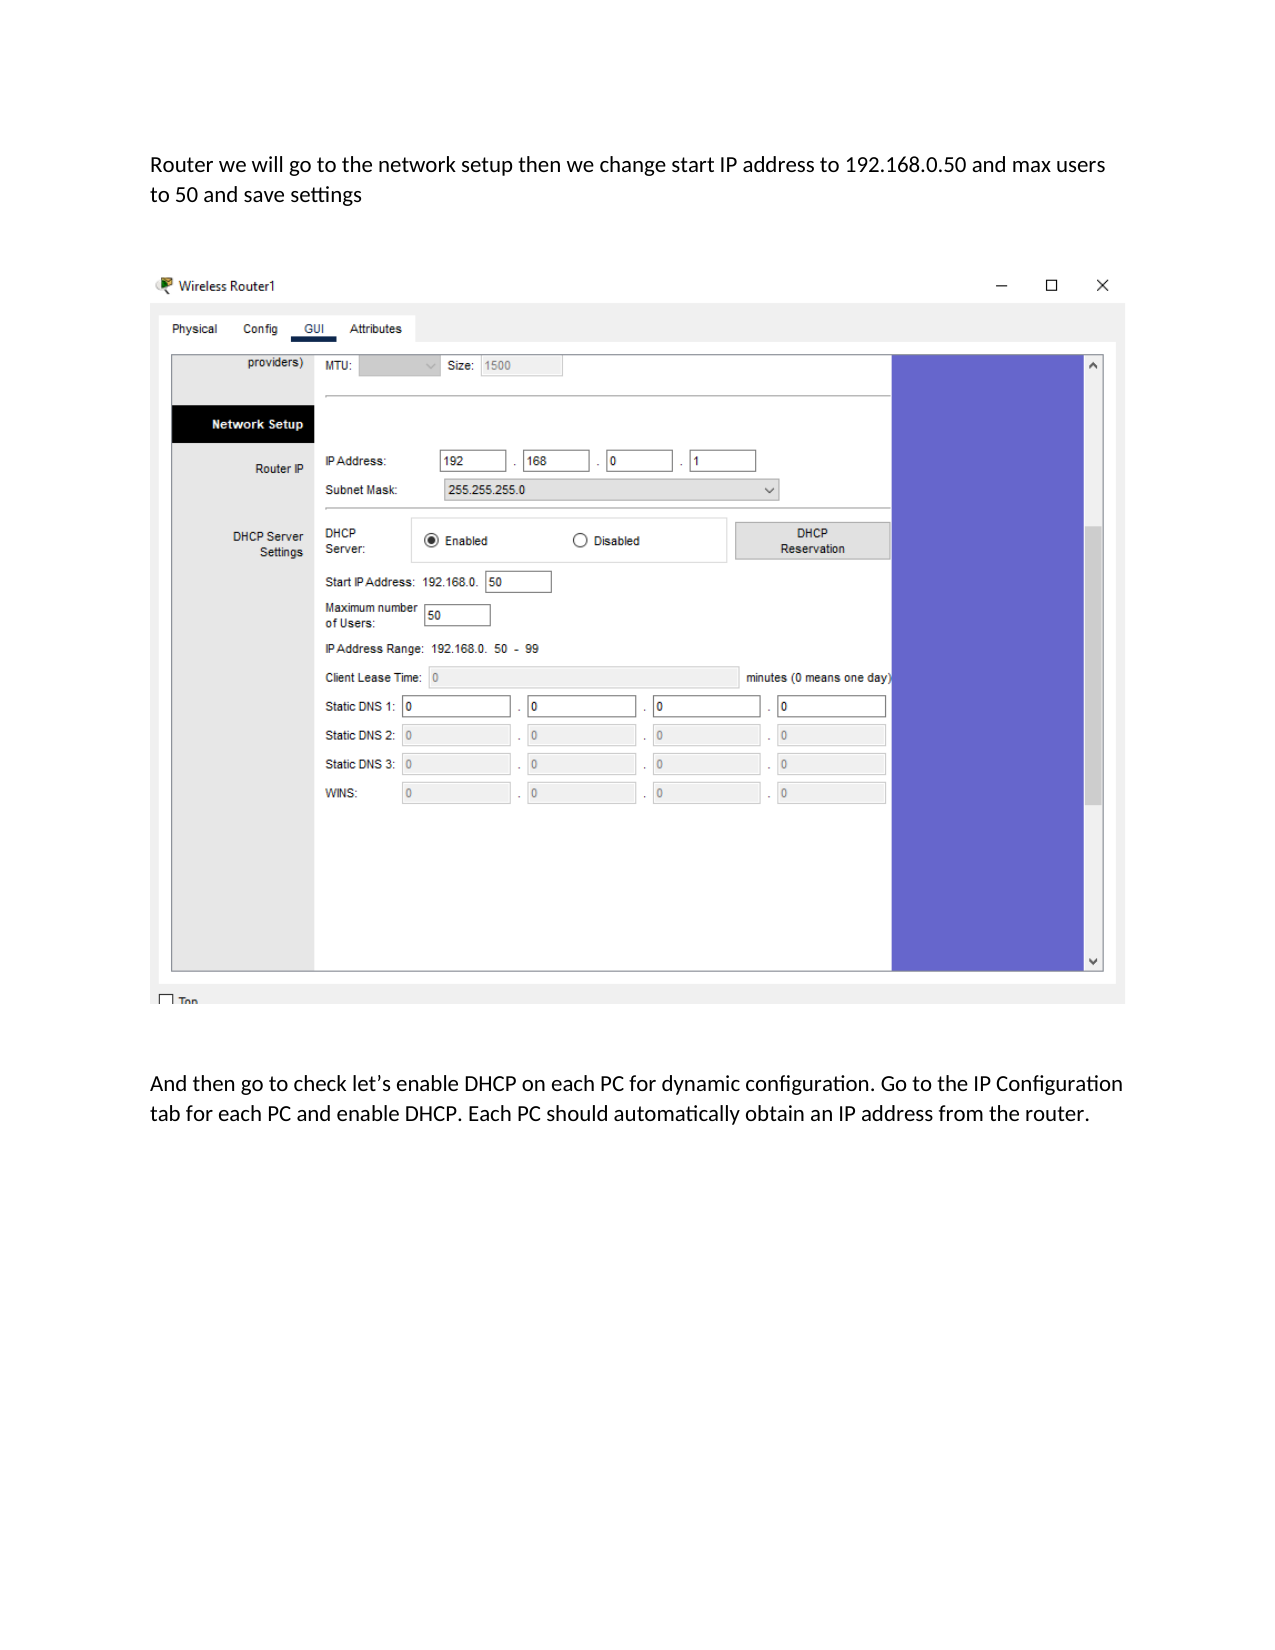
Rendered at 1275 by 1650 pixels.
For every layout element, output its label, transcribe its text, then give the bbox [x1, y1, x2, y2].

text And then go to check let’s enable DHCP on each PC for dynamic configuration. Go to the IP Configuration tab for each PC and enable DHCP. Each PC should automatically obtain an IP address from the router. [150, 1069, 1125, 1127]
picture [150, 273, 1125, 1004]
text Router we will go to the network setup then we change start IP address to 192.168.0.50 and max users to 50 and save settings [150, 150, 1125, 208]
